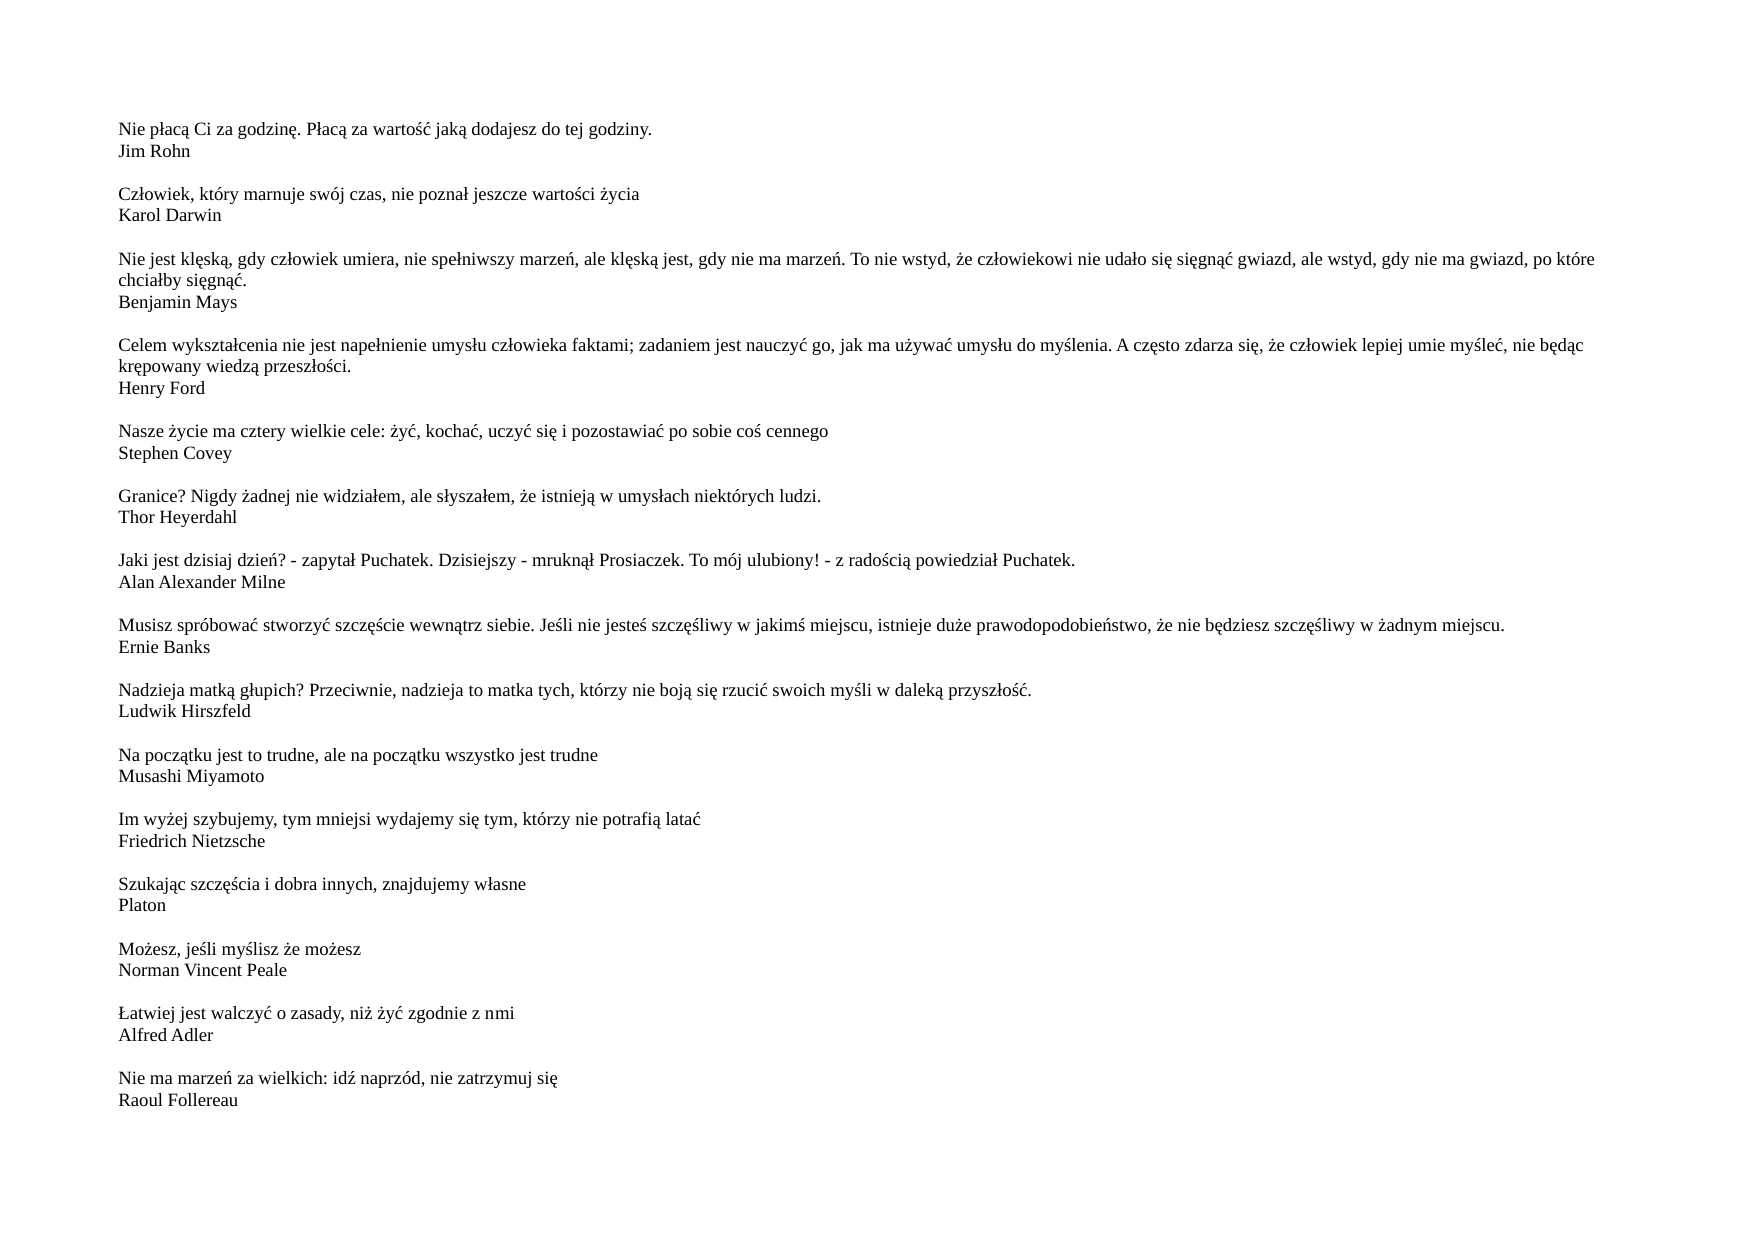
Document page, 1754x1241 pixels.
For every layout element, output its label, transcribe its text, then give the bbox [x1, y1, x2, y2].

text Łatwiej jest walczyć o zasady, niż żyć zgodnie z n­mi [118, 1002, 1636, 1024]
text Celem wykształcenia nie jest napełnienie umysłu człowieka faktami; zadaniem jest nauczyć go, jak ma używać umysłu do myślenia. A często zdarza się, że człowiek lepiej umie myśleć, nie będąc krępowany wiedzą przeszłości. [118, 334, 1636, 377]
text Człowiek, który marnuje swój czas, nie poznał jeszcze wartości życia [118, 183, 1636, 204]
text Na początku jest to trudne, ale na początku wszystko jest trudne [118, 743, 1636, 765]
text Im wyżej szybujemy, tym mniejsi wydajemy się tym, którzy nie potrafią latać [118, 808, 1636, 830]
text Nie ma marzeń za wielkich: idź naprzód, nie zatrzymuj się [118, 1067, 1636, 1088]
text Szukając szczęścia i dobra innych, znajdujemy własne [118, 873, 1636, 894]
text Musashi Miyamoto [118, 765, 1636, 787]
text Alan Alexander Milne [118, 571, 1636, 592]
text Thor Heyerdahl [118, 506, 1636, 528]
text Ernie Banks [118, 636, 1636, 657]
text Ludwik Hirszfeld [118, 700, 1636, 722]
text Benjamin Mays [118, 291, 1636, 312]
text Musisz spróbować stworzyć szczęście wewnątrz siebie. Jeśli nie jesteś szczęśliwy w jakimś miejscu, istnieje duże prawodopodobieństwo, że nie będziesz szczęśliwy w żadnym miejscu. [118, 614, 1636, 636]
text Nadzieja matką głupich? Przeciwnie, nadzieja to matka tych, którzy nie boją się rzucić swoich myśli w daleką przyszłość. [118, 679, 1636, 700]
text Nasze życie ma cztery wielkie cele: żyć, kochać, uczyć się i pozostawiać po sobie coś cennego [118, 420, 1636, 442]
text Henry Ford [118, 377, 1636, 398]
text Friedrich Nietzsche [118, 830, 1636, 851]
text Jim Rohn [118, 140, 1636, 161]
text Norman Vincent Peale [118, 959, 1636, 981]
text Nie jest klęską, gdy człowiek umiera, nie spełniwszy marzeń, ale klęską jest, gdy nie ma marzeń. To nie wstyd, że człowiekowi nie udało się sięgnąć gwiazd, ale wstyd, gdy nie ma gwiazd, po które chciałby sięgnąć. [118, 247, 1636, 291]
text Nie płacą Ci za godzinę. Płacą za wartość jaką dodajesz do tej godziny. [118, 118, 1636, 140]
text Alfred Adler [118, 1024, 1636, 1045]
text Karol Darwin [118, 204, 1636, 226]
text Platon [118, 894, 1636, 916]
text Możesz, jeśli myślisz że możesz [118, 937, 1636, 959]
text Granice? Nigdy żadnej nie widziałem, ale słyszałem, że istnieją w umysłach niektórych ludzi. [118, 485, 1636, 506]
text Stephen Covey [118, 442, 1636, 463]
text Raoul Follereau [118, 1088, 1636, 1110]
text Jaki jest dzisiaj dzień? - zapytał Puchatek. Dzisiejszy - mruknął Prosiaczek. To mój ulubiony! - z radością powiedział Puchatek. [118, 549, 1636, 571]
